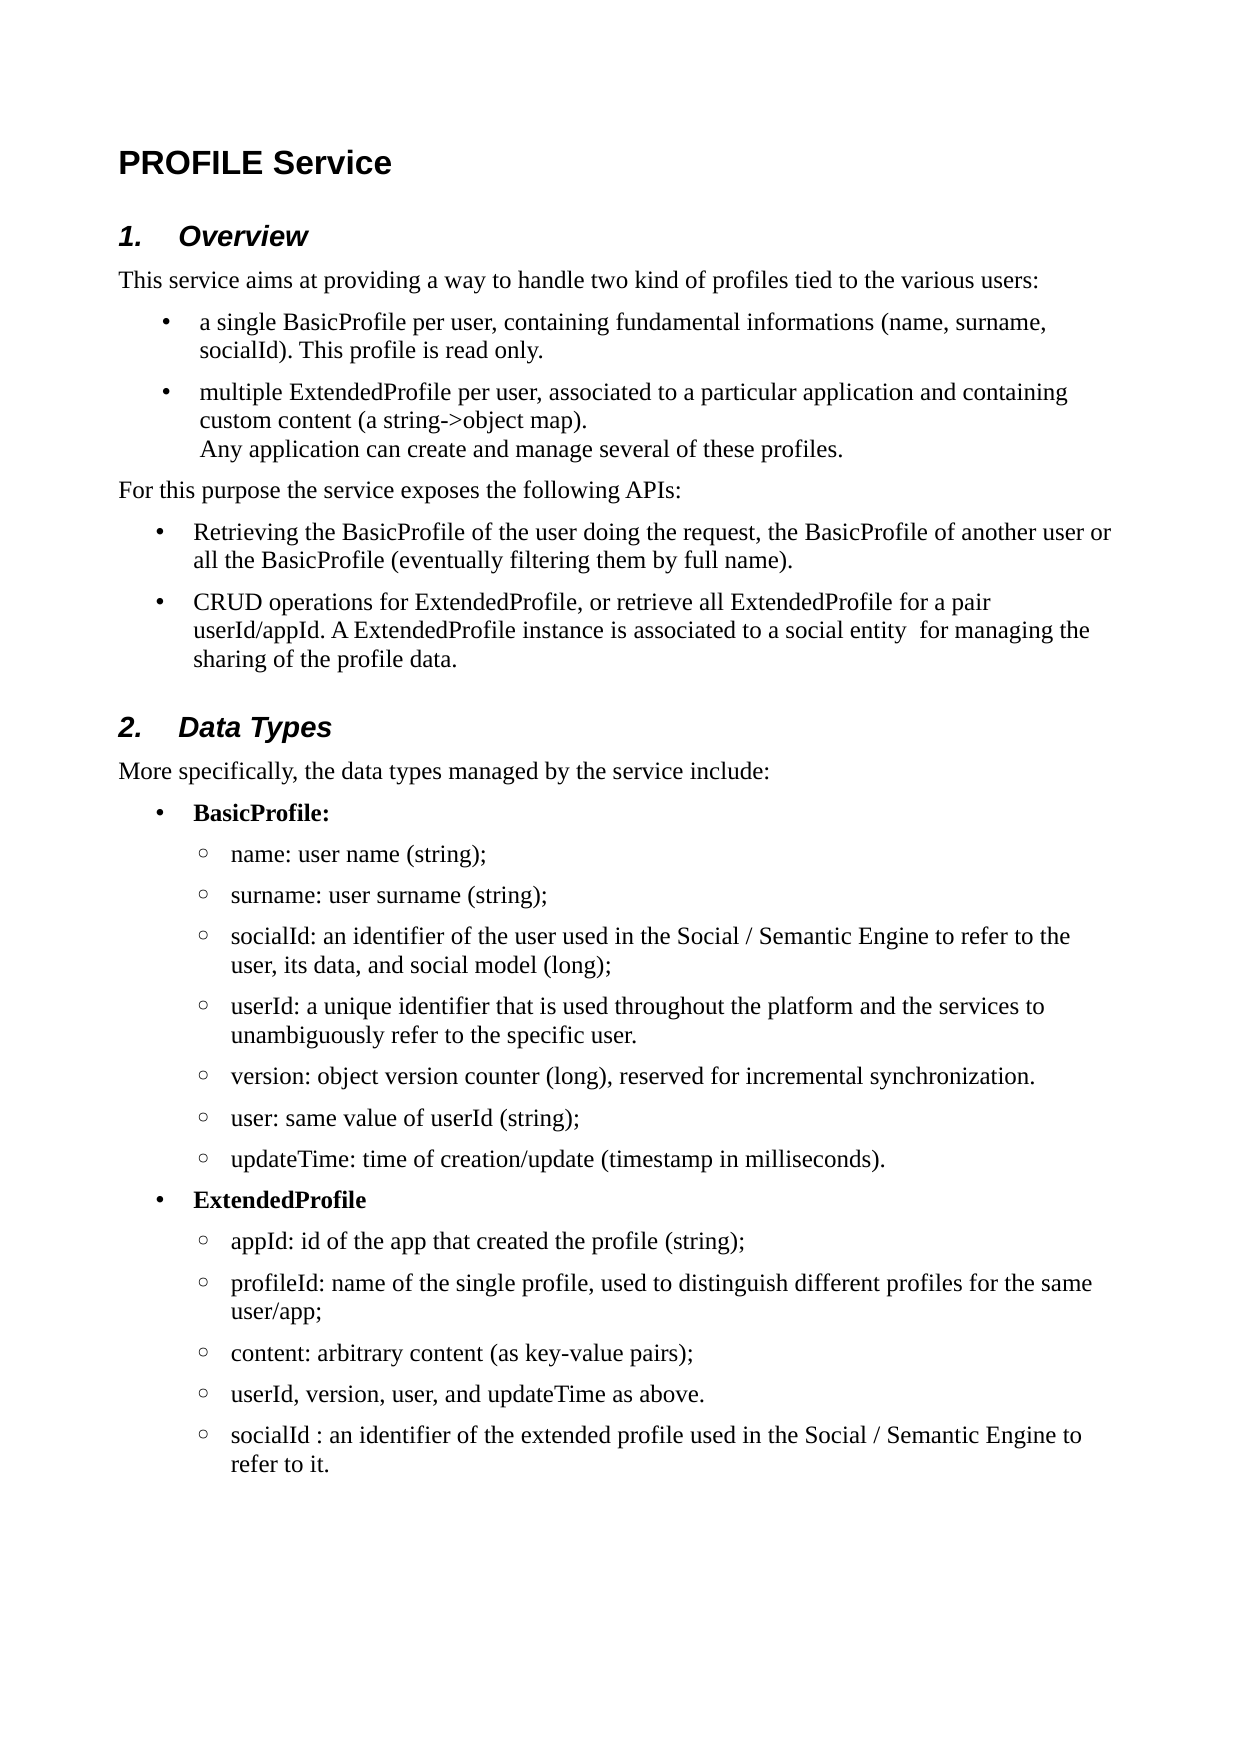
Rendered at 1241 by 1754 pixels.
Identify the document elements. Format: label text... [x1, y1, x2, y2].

list appId: id of the app that created the profile (string); [193, 1226, 1122, 1255]
subtitle 1. Overview [118, 219, 1122, 253]
list surname: user surname (string); [193, 880, 1122, 909]
list version: object version counter (long), reserved for incremental synchronization. [193, 1061, 1122, 1090]
text This service aims at providing a way to handle two kind of profiles tied to the various users: [118, 265, 1122, 294]
list Retrieving the BasicProfile of the user doing the request, the BasicProfile of another user or all the BasicProfile (eventually filtering them by full name). [156, 517, 1122, 574]
list updateTime: time of creation/update (timestamp in milliseconds). [193, 1144, 1122, 1173]
text More specifically, the data types managed by the service include: [118, 756, 1122, 785]
list user: same value of userId (string); [193, 1103, 1122, 1131]
list name: user name (string); [193, 839, 1122, 868]
subtitle PROFILE Service [118, 143, 1122, 182]
list socialId: an identifier of the user used in the Social / Semantic Engine to refer to the user, its data, and social model (long); [193, 921, 1122, 979]
list multiple ExtendedProfile per user, associated to a particular application and containing custom content (a string->object map). Any application can create and manage several of these profiles. [162, 377, 1122, 463]
list a single BasicProfile per user, containing fundamental informations (name, surname, socialId). This profile is read only. [162, 307, 1122, 364]
list BasicProfile: [156, 798, 1122, 826]
list userId, version, user, and updateTime as above. [193, 1379, 1122, 1408]
list userId: a unique identifier that is used throughout the platform and the services to unambiguously refer to the specific user. [193, 991, 1122, 1049]
list content: arbitrary content (as key-value pairs); [193, 1338, 1122, 1366]
text For this purpose the service exposes the following APIs: [118, 475, 1122, 504]
list socialId : an identifier of the extended profile used in the Social / Semantic Engine to refer to it. [193, 1420, 1122, 1478]
list profileId: name of the single profile, used to distinguish different profiles for the same user/app; [193, 1268, 1122, 1325]
list ExtendedProfile [156, 1185, 1122, 1214]
list CRUD operations for ExtendedProfile, or retrieve all ExtendedProfile for a pair userId/appId. A ExtendedProfile instance is associated to a social entity for managing the sharing of the profile data. [156, 587, 1122, 673]
subtitle 2. Data Types [118, 710, 1122, 744]
